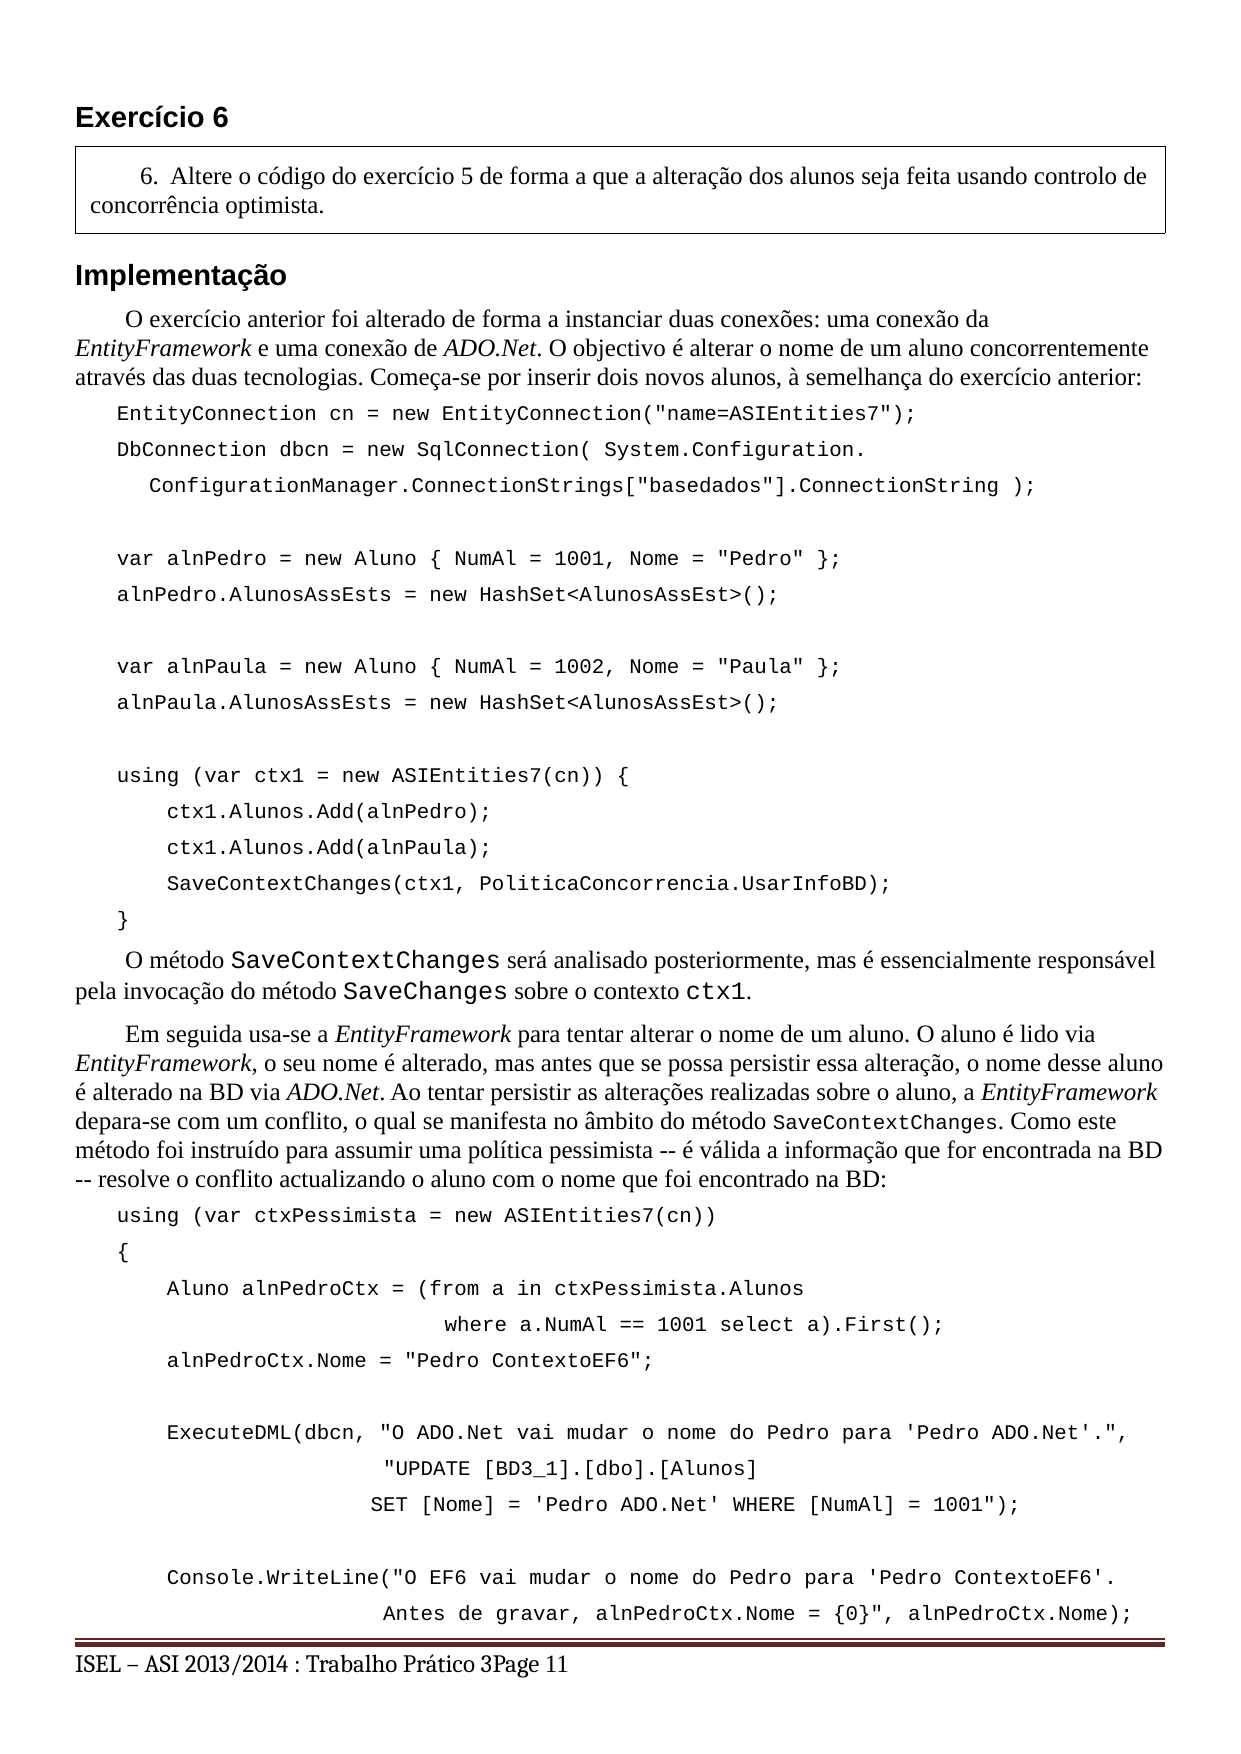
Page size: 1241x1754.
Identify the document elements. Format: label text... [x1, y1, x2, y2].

text where a.NumAl == 1001 select a).First(); [75, 1314, 1165, 1337]
text ExecuteDML(dbcn, "O ADO.Net vai mudar o nome do Pedro para 'Pedro ADO.Net'.", [75, 1422, 1165, 1446]
text Em seguida usa-se a EntityFramework para tentar alterar o nome de um aluno. O aluno é lido via EntityFramework, o seu nome é alterado, mas antes que se possa persistir essa alteração, o nome desse aluno é alterado na BD via ADO.Net. Ao tentar persistir as alterações realizadas sobre o aluno, a EntityFramework depara-se com um conflito, o qual se manifesta no âmbito do método SaveContextChanges. Como este método foi instruído para assumir uma política pessimista -- é válida a informação que for encontrada na BD -- resolve o conflito actualizando o aluno com o nome que foi encontrado na BD: [75, 1019, 1165, 1193]
text alnPedroCtx.Nome = "Pedro ContextoEF6"; [75, 1350, 1165, 1373]
text using (var ctx1 = new ASIEntities7(cn)) { [75, 764, 1165, 788]
text O exercício anterior foi alterado de forma a instanciar duas conexões: uma conexão da EntityFramework e uma conexão de ADO.Net. O objectivo é alterar o nome de um aluno concorrentemente através das duas tecnologias. Começa-se por inserir dois novos alunos, à semelhança do exercício anterior: [75, 304, 1165, 391]
text Console.WriteLine("O EF6 vai mudar o nome do Pedro para 'Pedro ContextoEF6'. [75, 1567, 1165, 1590]
text var alnPedro = new Aluno { NumAl = 1001, Nome = "Pedro" }; [75, 548, 1165, 571]
text ConfigurationManager.ConnectionStrings["basedados"].ConnectionString ); [75, 475, 1165, 499]
text ctx1.Alunos.Add(alnPedro); [75, 801, 1165, 824]
text using (var ctxPessimista = new ASIEntities7(cn)) [75, 1205, 1165, 1229]
text alnPaula.AlunosAssEsts = new HashSet<AlunosAssEst>(); [75, 692, 1165, 716]
text EntityConnection cn = new EntityConnection("name=ASIEntities7"); [75, 403, 1165, 427]
text Antes de gravar, alnPedroCtx.Nome = {0}", alnPedroCtx.Nome); [75, 1603, 1165, 1627]
text O método SaveContextChanges será analisado posteriormente, mas é essencialmente responsável pela invocação do método SaveChanges sobre o contexto ctx1. [75, 945, 1165, 1007]
text alnPedro.AlunosAssEsts = new HashSet<AlunosAssEst>(); [75, 584, 1165, 607]
text "UPDATE [BD3_1].[dbo].[Alunos] [75, 1458, 1165, 1482]
text { [75, 1241, 1165, 1265]
text SaveContextChanges(ctx1, PoliticaConcorrencia.UsarInfoBD); [75, 873, 1165, 897]
subtitle Implementação [75, 258, 1165, 292]
text Aluno alnPedroCtx = (from a in ctxPessimista.Alunos [75, 1278, 1165, 1301]
text DbConnection dbcn = new SqlConnection( System.Configuration. [75, 439, 1165, 463]
text } [75, 909, 1165, 933]
subtitle Exercício 6 [75, 100, 1165, 133]
text 6. Altere o código do exercício 5 de forma a que a alteração dos alunos seja feita usando controlo de concorrência optimista. [76, 147, 1165, 233]
text var alnPaula = new Aluno { NumAl = 1002, Nome = "Paula" }; [75, 656, 1165, 680]
text ctx1.Alunos.Add(alnPaula); [75, 837, 1165, 861]
text SET [Nome] = 'Pedro ADO.Net' WHERE [NumAl] = 1001"); [75, 1494, 1165, 1518]
